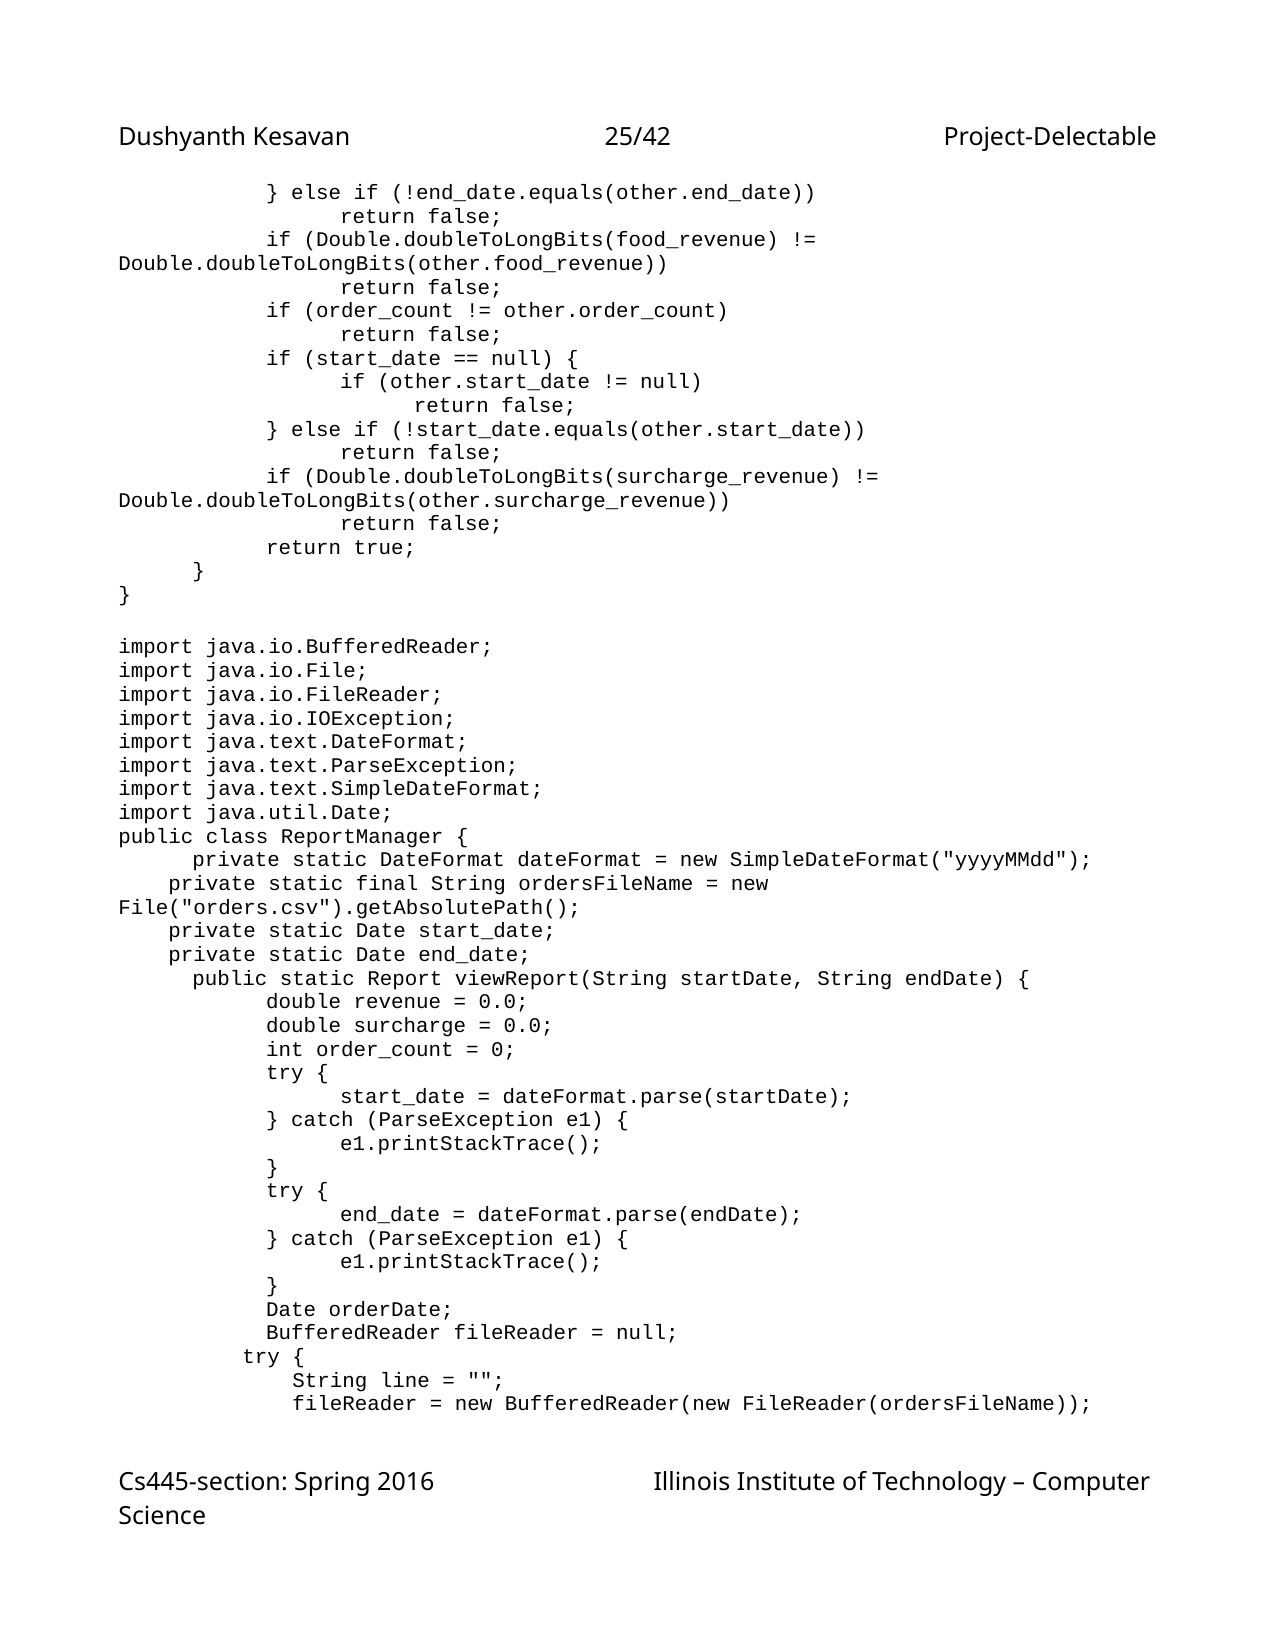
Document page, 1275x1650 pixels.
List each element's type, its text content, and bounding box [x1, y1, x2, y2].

text if (Double.doubleToLongBits(food_revenue) != Double.doubleToLongBits(other.food_revenue)) [118, 229, 1157, 277]
text import java.io.FileReader; [118, 684, 1157, 707]
text } [118, 1157, 1157, 1180]
text if (start_date == null) { [118, 348, 1157, 371]
text try { [118, 1346, 1157, 1369]
text start_date = dateFormat.parse(startDate); [118, 1086, 1157, 1109]
text return false; [118, 395, 1157, 419]
text if (Double.doubleToLongBits(surcharge_revenue) != Double.doubleToLongBits(other.surcharge_revenue)) [118, 466, 1157, 513]
text return false; [118, 442, 1157, 466]
text fileReader = new BufferedReader(new FileReader(ordersFileName)); [118, 1393, 1157, 1417]
text end_date = dateFormat.parse(endDate); [118, 1204, 1157, 1228]
text import java.text.ParseException; [118, 755, 1157, 778]
text String line = ""; [118, 1369, 1157, 1393]
text private static Date start_date; [118, 920, 1157, 944]
text import java.io.File; [118, 660, 1157, 684]
text } else if (!end_date.equals(other.end_date)) [118, 182, 1157, 206]
text import java.text.DateFormat; [118, 731, 1157, 755]
text return false; [118, 277, 1157, 300]
text return false; [118, 513, 1157, 537]
text double revenue = 0.0; [118, 991, 1157, 1015]
text if (other.start_date != null) [118, 371, 1157, 395]
text import java.text.SimpleDateFormat; [118, 778, 1157, 802]
text } [118, 1275, 1157, 1299]
text Date orderDate; [118, 1299, 1157, 1322]
text } catch (ParseException e1) { [118, 1228, 1157, 1251]
text return false; [118, 206, 1157, 229]
text } catch (ParseException e1) { [118, 1109, 1157, 1133]
text public static Report viewReport(String startDate, String endDate) { [118, 968, 1157, 991]
text } [118, 584, 1157, 608]
text } [118, 561, 1157, 584]
text import java.util.Date; [118, 802, 1157, 826]
text public class ReportManager { [118, 826, 1157, 849]
text try { [118, 1180, 1157, 1204]
text double surcharge = 0.0; [118, 1015, 1157, 1038]
text BufferedReader fileReader = null; [118, 1322, 1157, 1346]
text } else if (!start_date.equals(other.start_date)) [118, 419, 1157, 442]
text e1.printStackTrace(); [118, 1251, 1157, 1275]
text if (order_count != other.order_count) [118, 300, 1157, 324]
text import java.io.IOException; [118, 707, 1157, 731]
text private static final String ordersFileName = new File("orders.csv").getAbsolutePath(); [118, 873, 1157, 920]
text return true; [118, 537, 1157, 561]
text return false; [118, 324, 1157, 348]
text int order_count = 0; [118, 1038, 1157, 1062]
text private static Date end_date; [118, 944, 1157, 968]
text private static DateFormat dateFormat = new SimpleDateFormat("yyyyMMdd"); [118, 849, 1157, 873]
text e1.printStackTrace(); [118, 1133, 1157, 1157]
text import java.io.BufferedReader; [118, 637, 1157, 660]
text try { [118, 1062, 1157, 1086]
